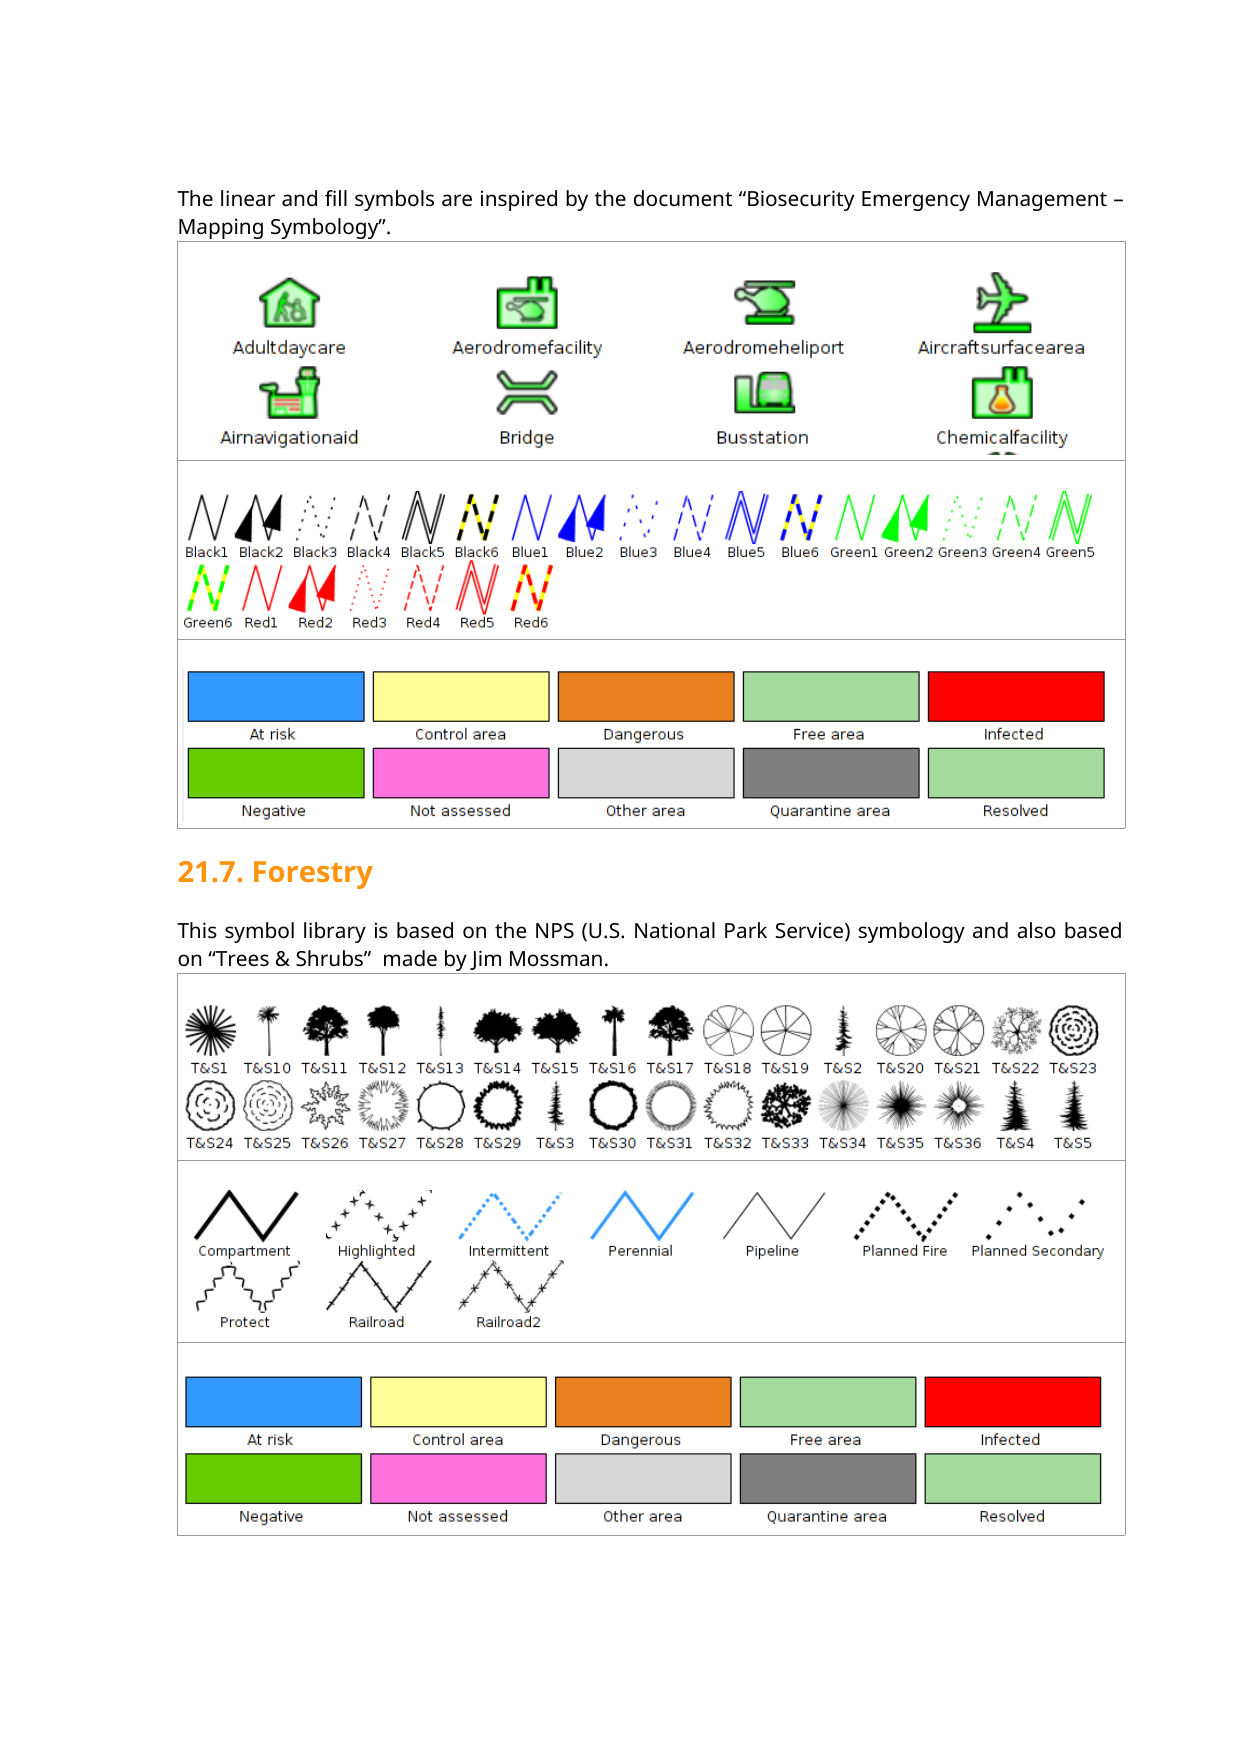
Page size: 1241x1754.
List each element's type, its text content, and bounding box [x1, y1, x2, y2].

subtitle 21.7. Forestry [177, 851, 1125, 891]
table_cell [178, 1343, 1125, 1535]
table_header [178, 242, 1125, 460]
text This symbol library is based on the NPS (U.S. National Park Service) symbology and also based on “Trees & Shrubs” made by Jim Mossman. [177, 916, 1125, 973]
picture [182, 491, 1120, 634]
table_cell [178, 640, 1125, 827]
picture [182, 1372, 1120, 1530]
picture [182, 669, 1120, 822]
table_header [178, 974, 1125, 1160]
picture [182, 1190, 1120, 1337]
table_cell [178, 1161, 1125, 1342]
picture [182, 1003, 1120, 1154]
picture [182, 271, 1120, 455]
text The linear and fill symbols are inspired by the document “Biosecurity Emergency Management – Mapping Symbology”. [177, 184, 1125, 241]
table_cell [178, 461, 1125, 639]
